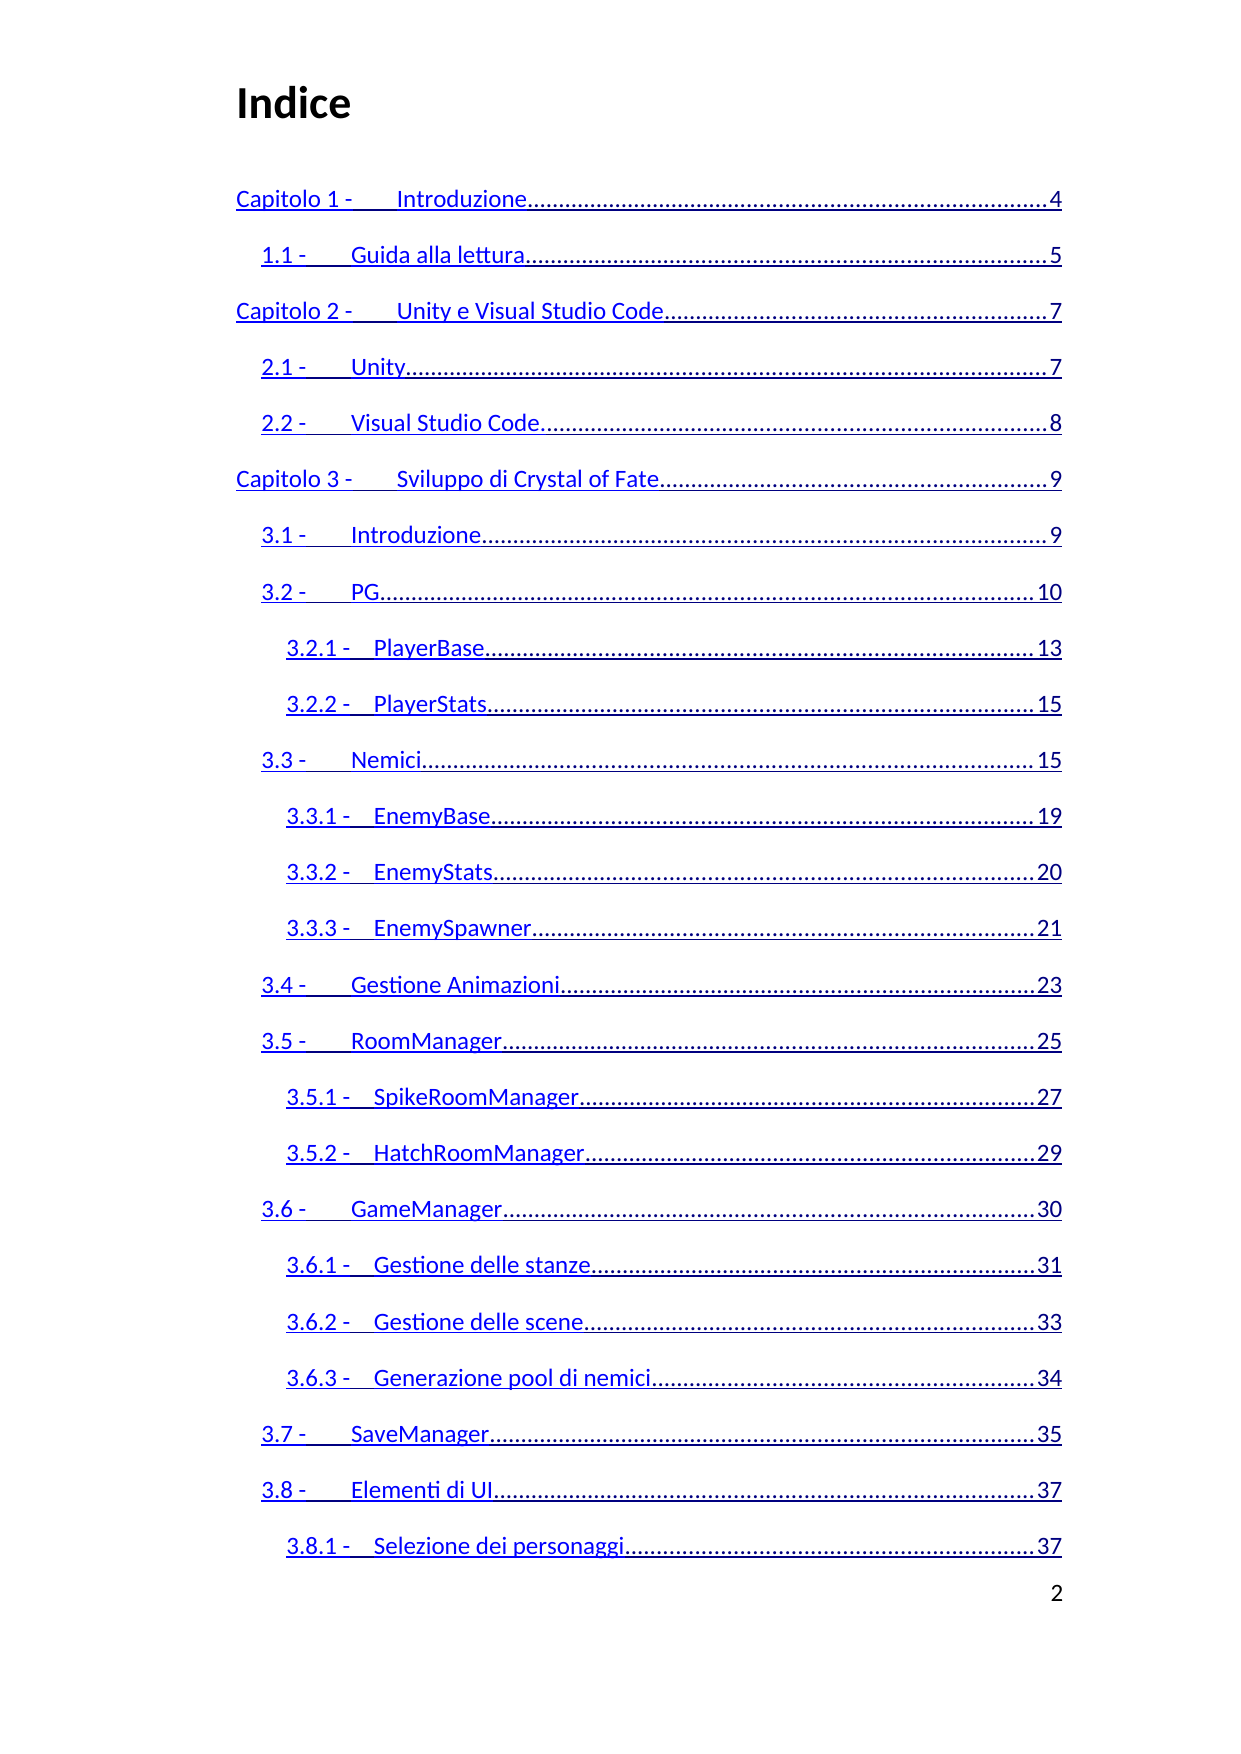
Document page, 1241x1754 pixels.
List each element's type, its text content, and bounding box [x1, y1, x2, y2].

text 2.2 - Visual Studio Code. 8 [261, 407, 1063, 438]
text 3.2.2 - PlayerStats 15 [286, 688, 1063, 718]
text 3.5.1 - SpikeRoomManager 27 [286, 1081, 1063, 1112]
text 3.8 - Elementi di UI 37 [261, 1474, 1063, 1504]
text Capitolo 1 - Introduzione 4 [236, 183, 1063, 213]
text 3.5 - RoomManager 25 [261, 1025, 1063, 1055]
text 3.6.3 - Generazione pool di nemici 34 [286, 1362, 1063, 1392]
text 3.6.1 - Gestione delle stanze 31 [286, 1249, 1063, 1280]
text 2.1 - Unity 7 [261, 351, 1063, 382]
text 3.3.2 - EnemyStats 20 [286, 856, 1063, 887]
text 3.6.2 - Gestione delle scene 33 [286, 1306, 1063, 1336]
text 3.3 - Nemici 15 [261, 744, 1063, 775]
text 3.8.1 - Selezione dei personaggi 37 [286, 1530, 1063, 1561]
text Capitolo 2 - Unity e Visual Studio Code 7 [236, 295, 1063, 326]
text 3.3.1 - EnemyBase 19 [286, 800, 1063, 831]
text 3.2 - PG 10 [261, 576, 1063, 606]
text 3.5.2 - HatchRoomManager 29 [286, 1137, 1063, 1168]
text 3.2.1 - PlayerBase 13 [286, 632, 1063, 662]
text Indice [236, 74, 1063, 130]
text Capitolo 3 - Sviluppo di Crystal of Fate 9 [236, 463, 1063, 494]
text 3.4 - Gestione Animazioni 23 [261, 969, 1063, 999]
text 1.1 - Guida alla lettura 5 [261, 239, 1063, 269]
text 3.7 - SaveManager 35 [261, 1418, 1063, 1448]
text 3.6 - GameManager 30 [261, 1193, 1063, 1224]
text 3.3.3 - EnemySpawner 21 [286, 913, 1063, 943]
text 3.1 - Introduzione 9 [261, 519, 1063, 550]
